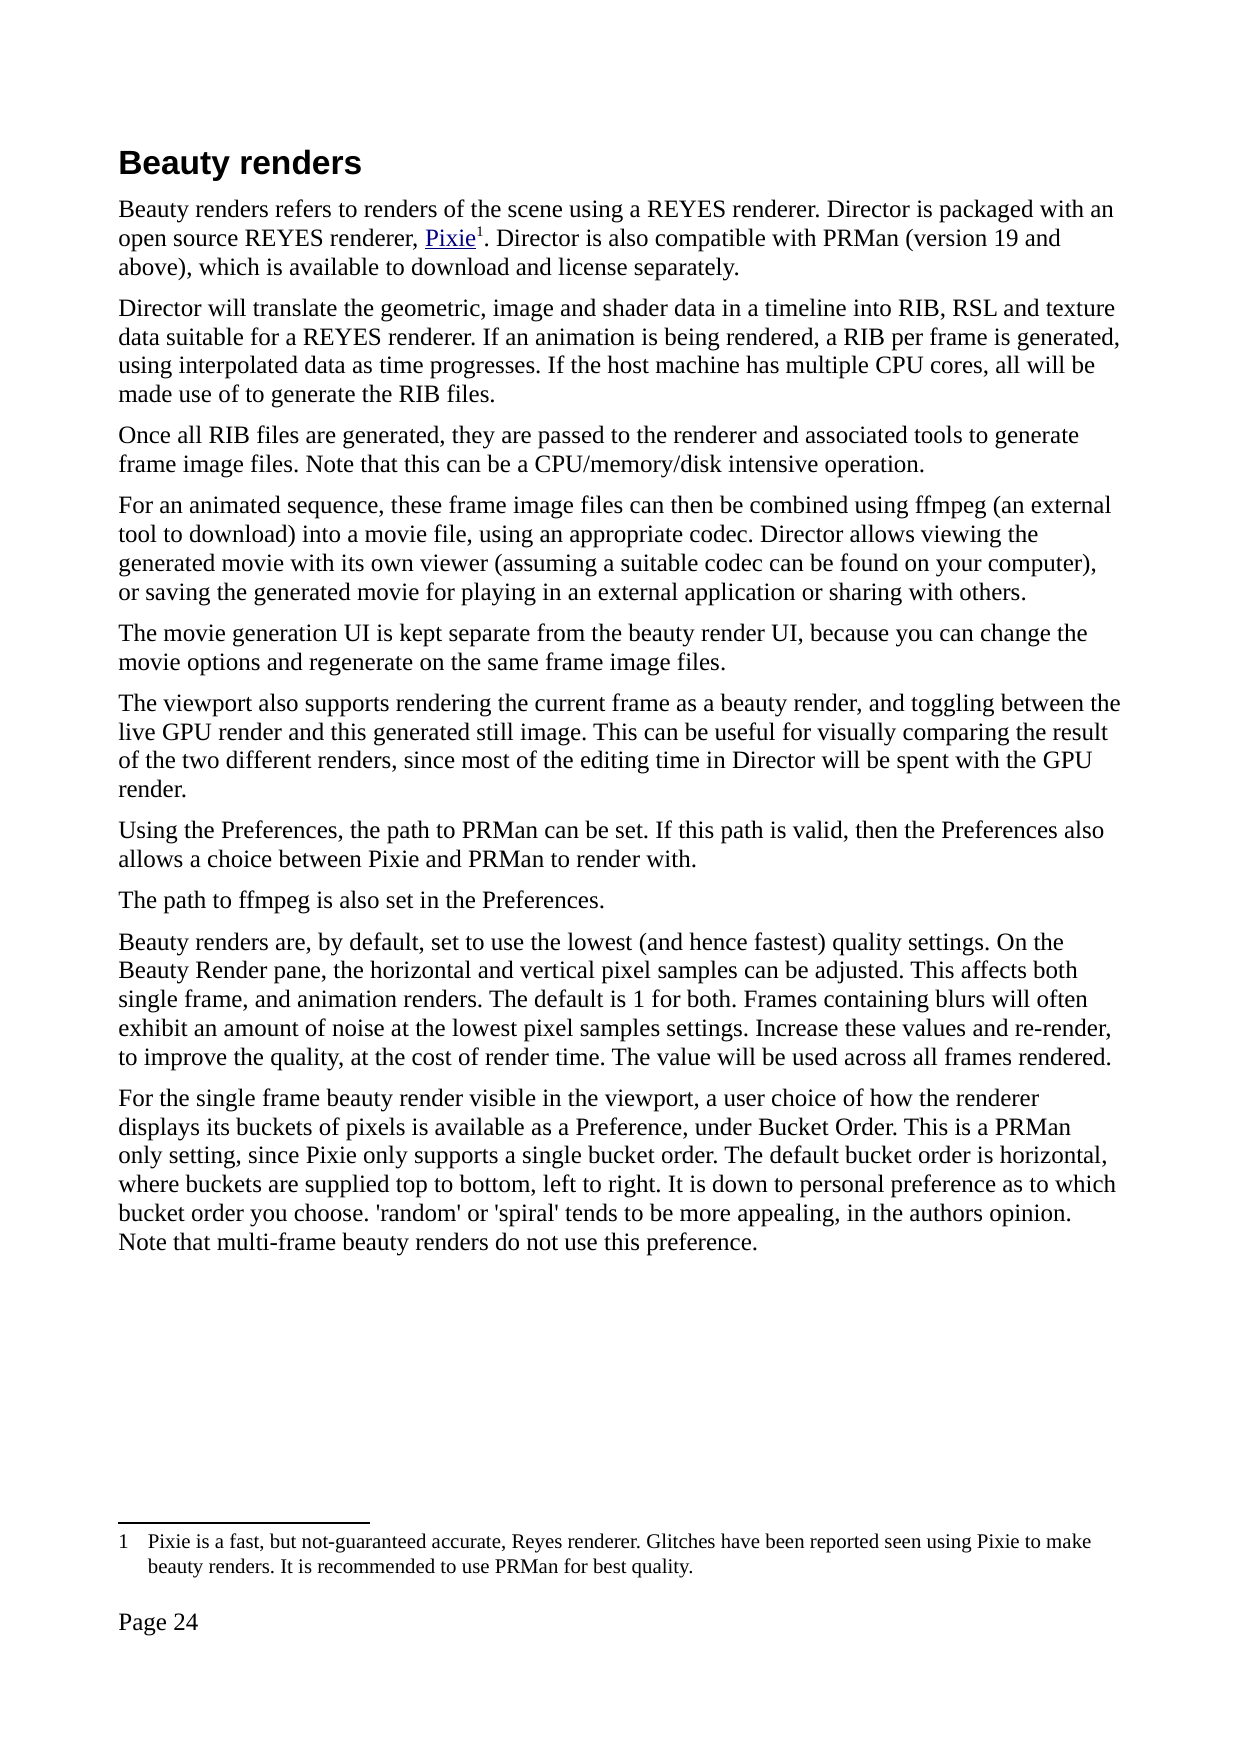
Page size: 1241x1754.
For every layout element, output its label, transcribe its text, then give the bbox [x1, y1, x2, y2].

text Beauty renders are, by default, set to use the lowest (and hence fastest) quality settings. On the Beauty Render pane, the horizontal and vertical pixel samples can be adjusted. This affects both single frame, and animation renders. The default is 1 for both. Frames containing blurs will often exhibit an amount of noise at the lowest pixel samples settings. Increase these values and re-render, to improve the quality, at the cost of render time. The value will be used across all frames rendered. [118, 927, 1122, 1071]
text Beauty renders refers to renders of the scene using a REYES renderer. Director is packaged with an open source REYES renderer, Pixie. Director is also compatible with PRMan (version 19 and above), which is available to download and license separately. [118, 194, 1122, 281]
text Using the Preferences, the path to PRMan can be set. If this path is valid, then the Preferences also allows a choice between Pixie and PRMan to render with. [118, 816, 1122, 873]
text For the single frame beauty render visible in the viewport, a user choice of how the renderer displays its buckets of pixels is available as a Preference, under Bucket Order. This is a PRMan only setting, since Pixie only supports a single bucket order. The default bucket order is horizontal, where buckets are supplied top to bottom, left to right. It is down to personal preference as to which bucket order you choose. 'random' or 'spiral' tends to be more appealing, in the authors opinion. Note that multi-frame beauty renders do not use this preference. [118, 1083, 1122, 1256]
subtitle Beauty renders [118, 143, 1122, 182]
text Once all RIB files are generated, they are passed to the renderer and associated tools to generate frame image files. Note that this can be a CPU/memory/disk intensive operation. [118, 421, 1122, 478]
text Director will translate the geometric, image and shader data in a timeline into RIB, RSL and texture data suitable for a REYES renderer. If an animation is being rendered, a RIB per frame is generated, using interpolated data as time progresses. If the host machine has multiple CPU cores, all will be made use of to generate the RIB files. [118, 293, 1122, 408]
text Pixie is a fast, but not-guaranteed accurate, Reyes renderer. Glitches have been reported seen using Pixie to make beauty renders. It is recommended to use PRMan for best quality. [118, 1529, 1122, 1578]
text The movie generation UI is kept separate from the beauty render UI, because you can change the movie options and regenerate on the same frame image files. [118, 618, 1122, 676]
text The path to ffmpeg is also set in the Preferences. [118, 886, 1122, 914]
text The viewport also supports rendering the current frame as a beauty render, and toggling between the live GPU render and this generated still image. This can be useful for visually comparing the result of the two different renders, since most of the editing time in Director will be spent with the GPU render. [118, 688, 1122, 803]
text For an animated sequence, these frame image files can then be combined using ffmpeg (an external tool to download) into a movie file, using an appropriate codec. Director allows viewing the generated movie with its own viewer (assuming a suitable codec can be found on your computer), or saving the generated movie for playing in an external application or sharing with others. [118, 491, 1122, 606]
